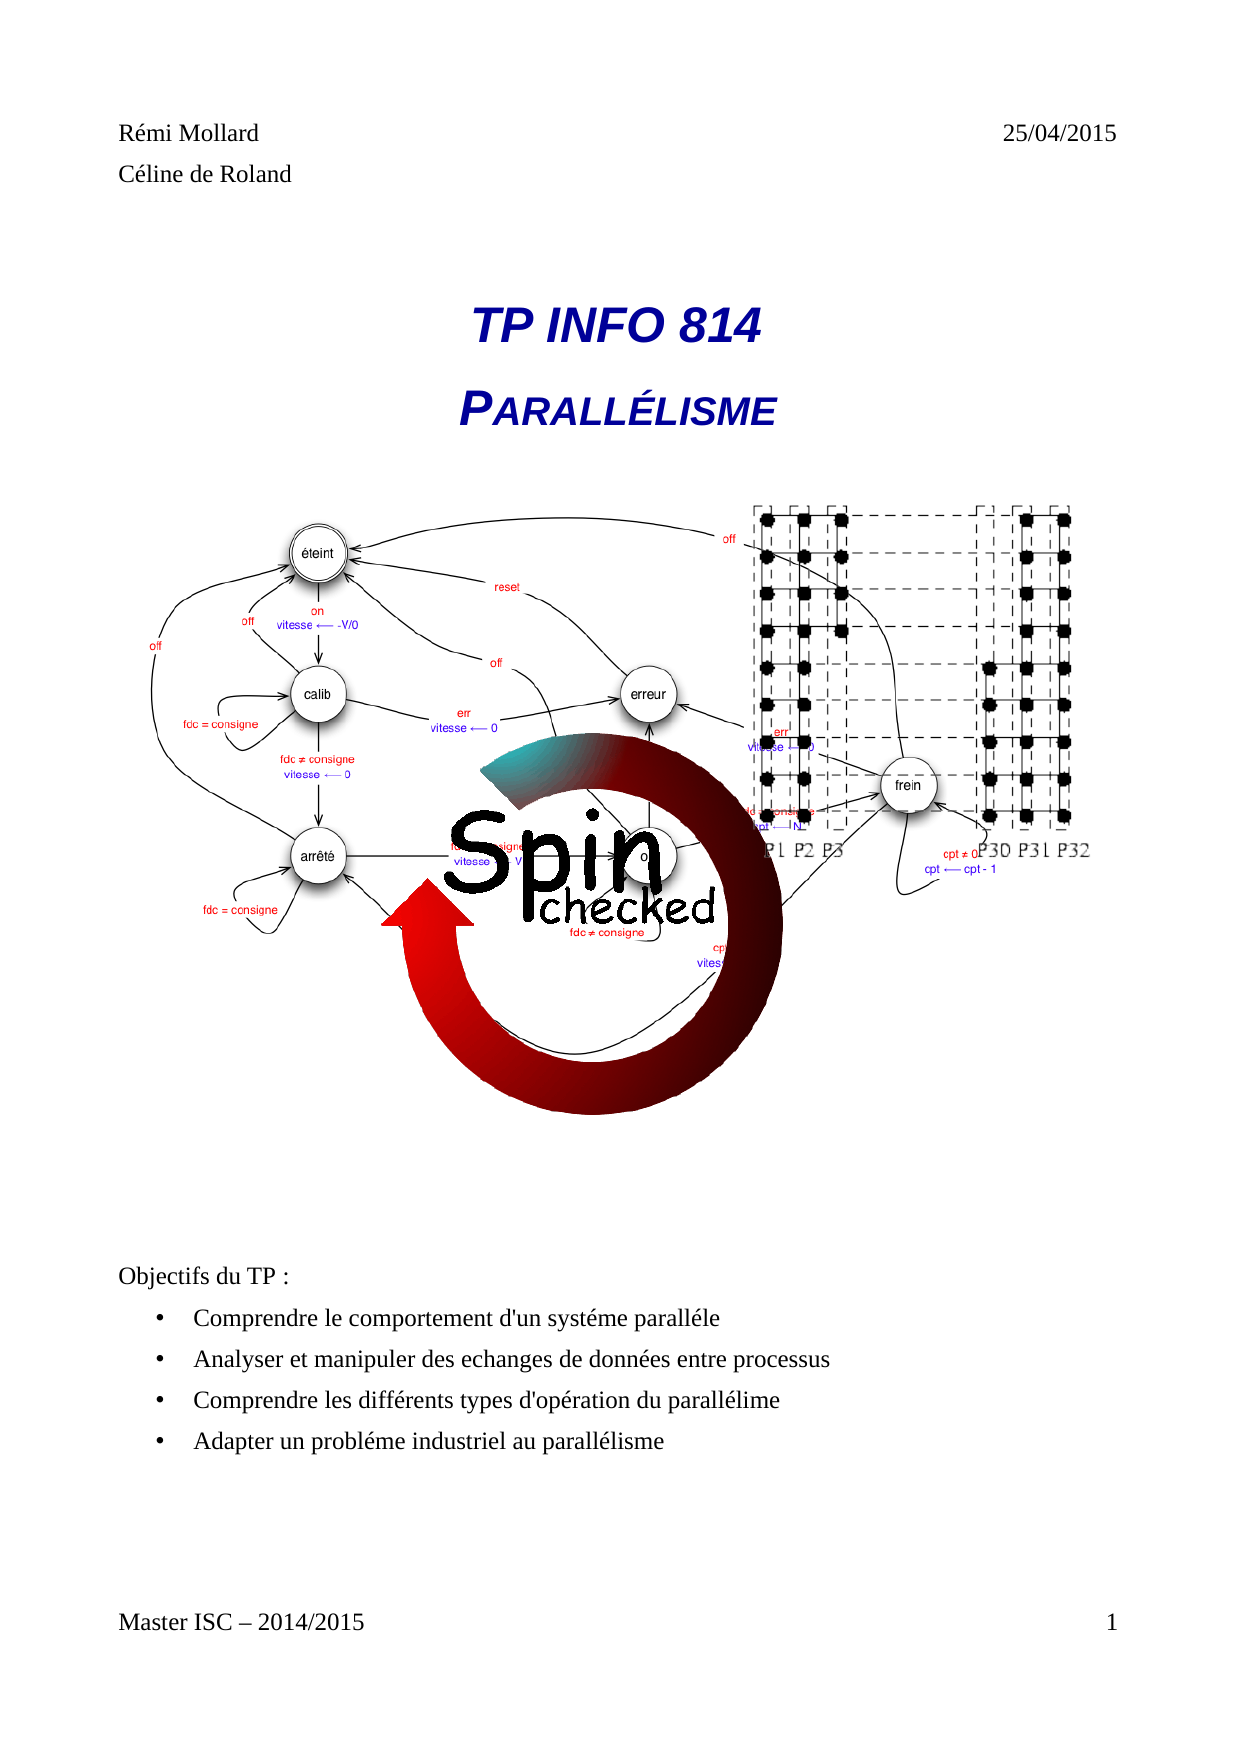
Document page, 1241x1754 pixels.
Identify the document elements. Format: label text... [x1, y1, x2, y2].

picture [140, 504, 1092, 1126]
text Objectifs du TP : [118, 1261, 1122, 1290]
subtitle TP INFO 814 [118, 296, 1122, 353]
text Céline de Roland [118, 159, 1122, 188]
list Comprendre les différents types d'opération du parallélime [156, 1385, 1122, 1414]
list Analyser et manipuler des echanges de données entre processus [156, 1344, 1122, 1373]
subtitle Parallélisme [118, 378, 1122, 436]
list Adapter un probléme industriel au parallélisme [156, 1426, 1122, 1455]
text Rémi Mollard 25/04/2015 [118, 118, 1122, 147]
list Comprendre le comportement d'un systéme paralléle [156, 1303, 1122, 1331]
